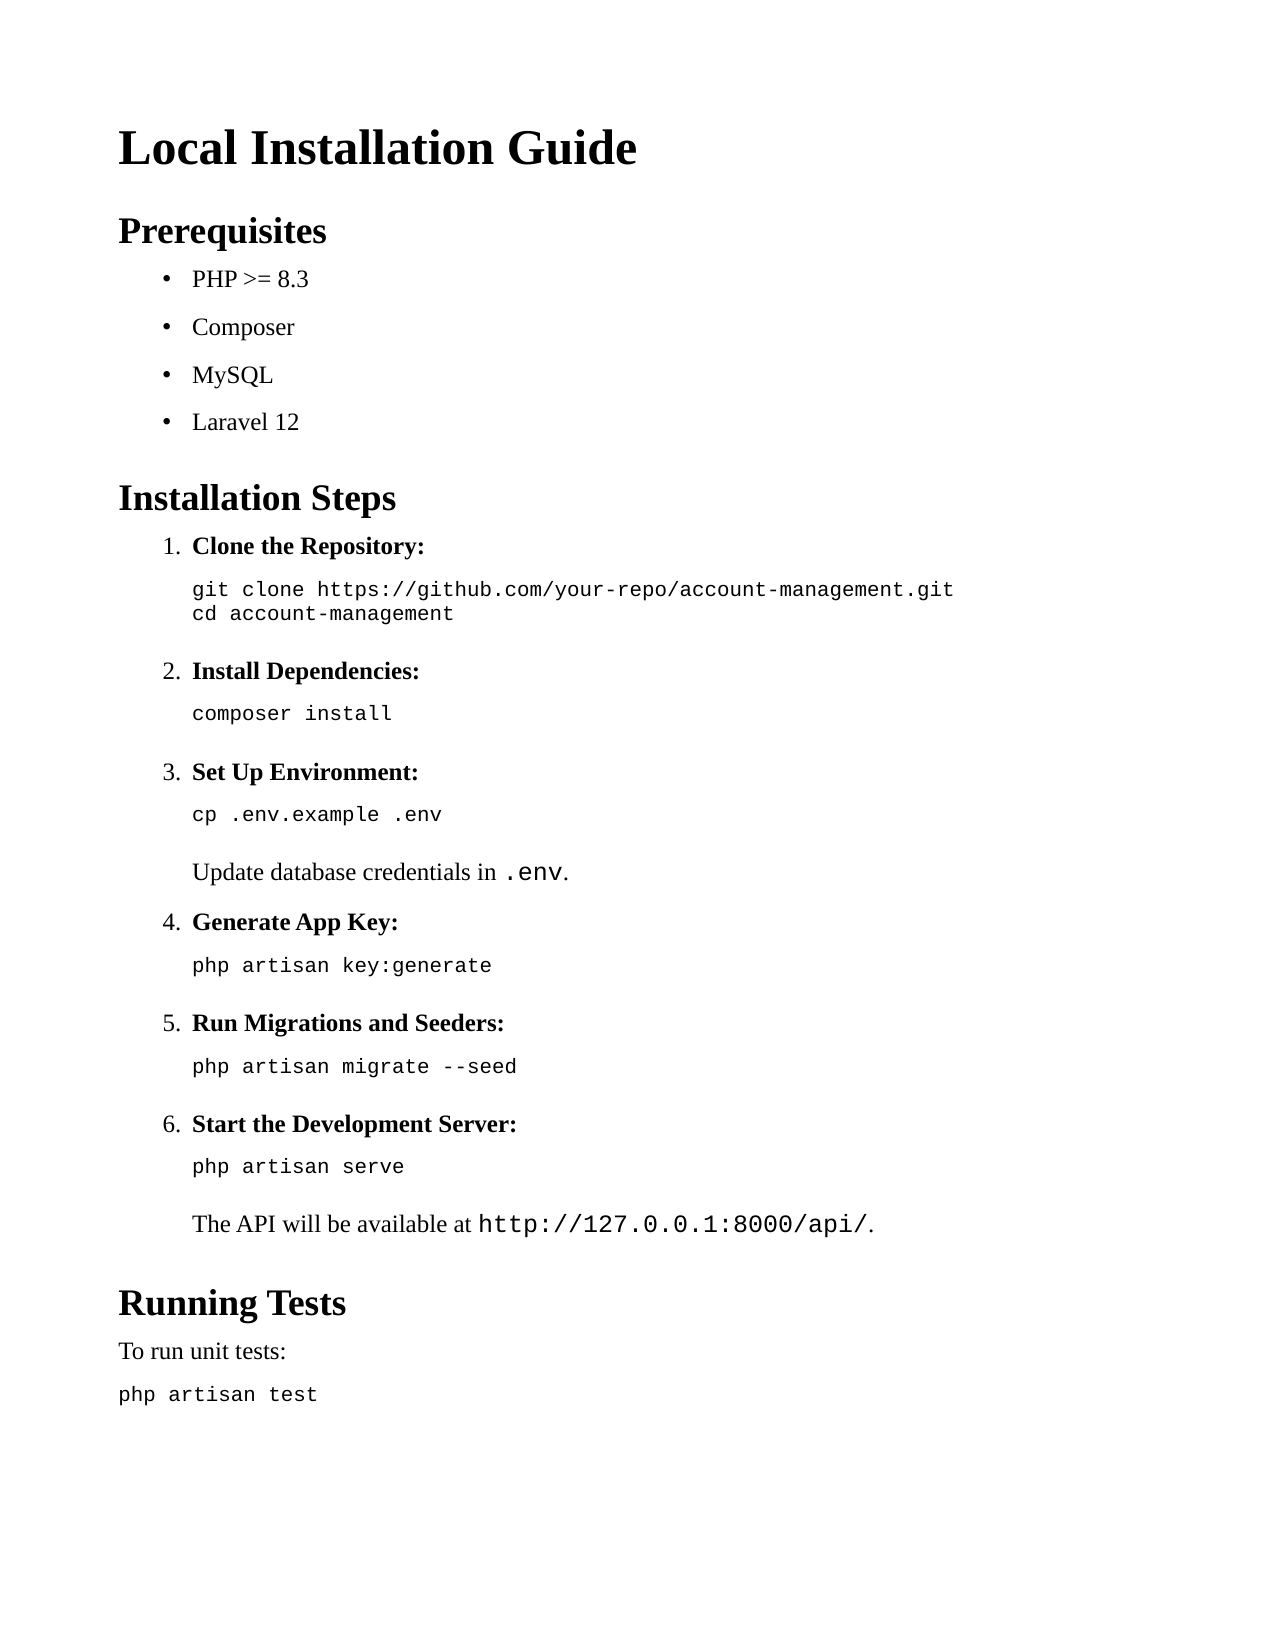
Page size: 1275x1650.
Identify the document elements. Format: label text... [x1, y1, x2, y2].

list Start the Development Server: [162, 1109, 1157, 1137]
list Set Up Environment: [162, 757, 1157, 785]
list Update database credentials in .env. [162, 857, 1157, 888]
subtitle Installation Steps [118, 476, 1157, 519]
list Install Dependencies: [162, 656, 1157, 684]
text To run unit tests: [118, 1336, 1157, 1365]
list PHP >= 8.3 [162, 264, 1157, 293]
list Generate App Key: [162, 907, 1157, 936]
list Laravel 12 [162, 407, 1157, 436]
list cp .env.example .env [162, 804, 1157, 828]
subtitle Prerequisites [118, 209, 1157, 252]
subtitle Local Installation Guide [118, 118, 1157, 176]
subtitle Running Tests [118, 1280, 1157, 1323]
text php artisan test [118, 1383, 1157, 1407]
list cd account-management [162, 603, 1157, 626]
list Composer [162, 312, 1157, 341]
list git clone https://github.com/your-repo/account-management.git [162, 579, 1157, 603]
list php artisan migrate --seed [162, 1056, 1157, 1079]
list Run Migrations and Seeders: [162, 1008, 1157, 1037]
list php artisan serve [162, 1156, 1157, 1180]
list The API will be available at http://127.0.0.1:8000/api/. [162, 1209, 1157, 1240]
list MySQL [162, 360, 1157, 388]
list php artisan key:generate [162, 955, 1157, 978]
list composer install [162, 703, 1157, 727]
list Clone the Repository: [162, 531, 1157, 560]
